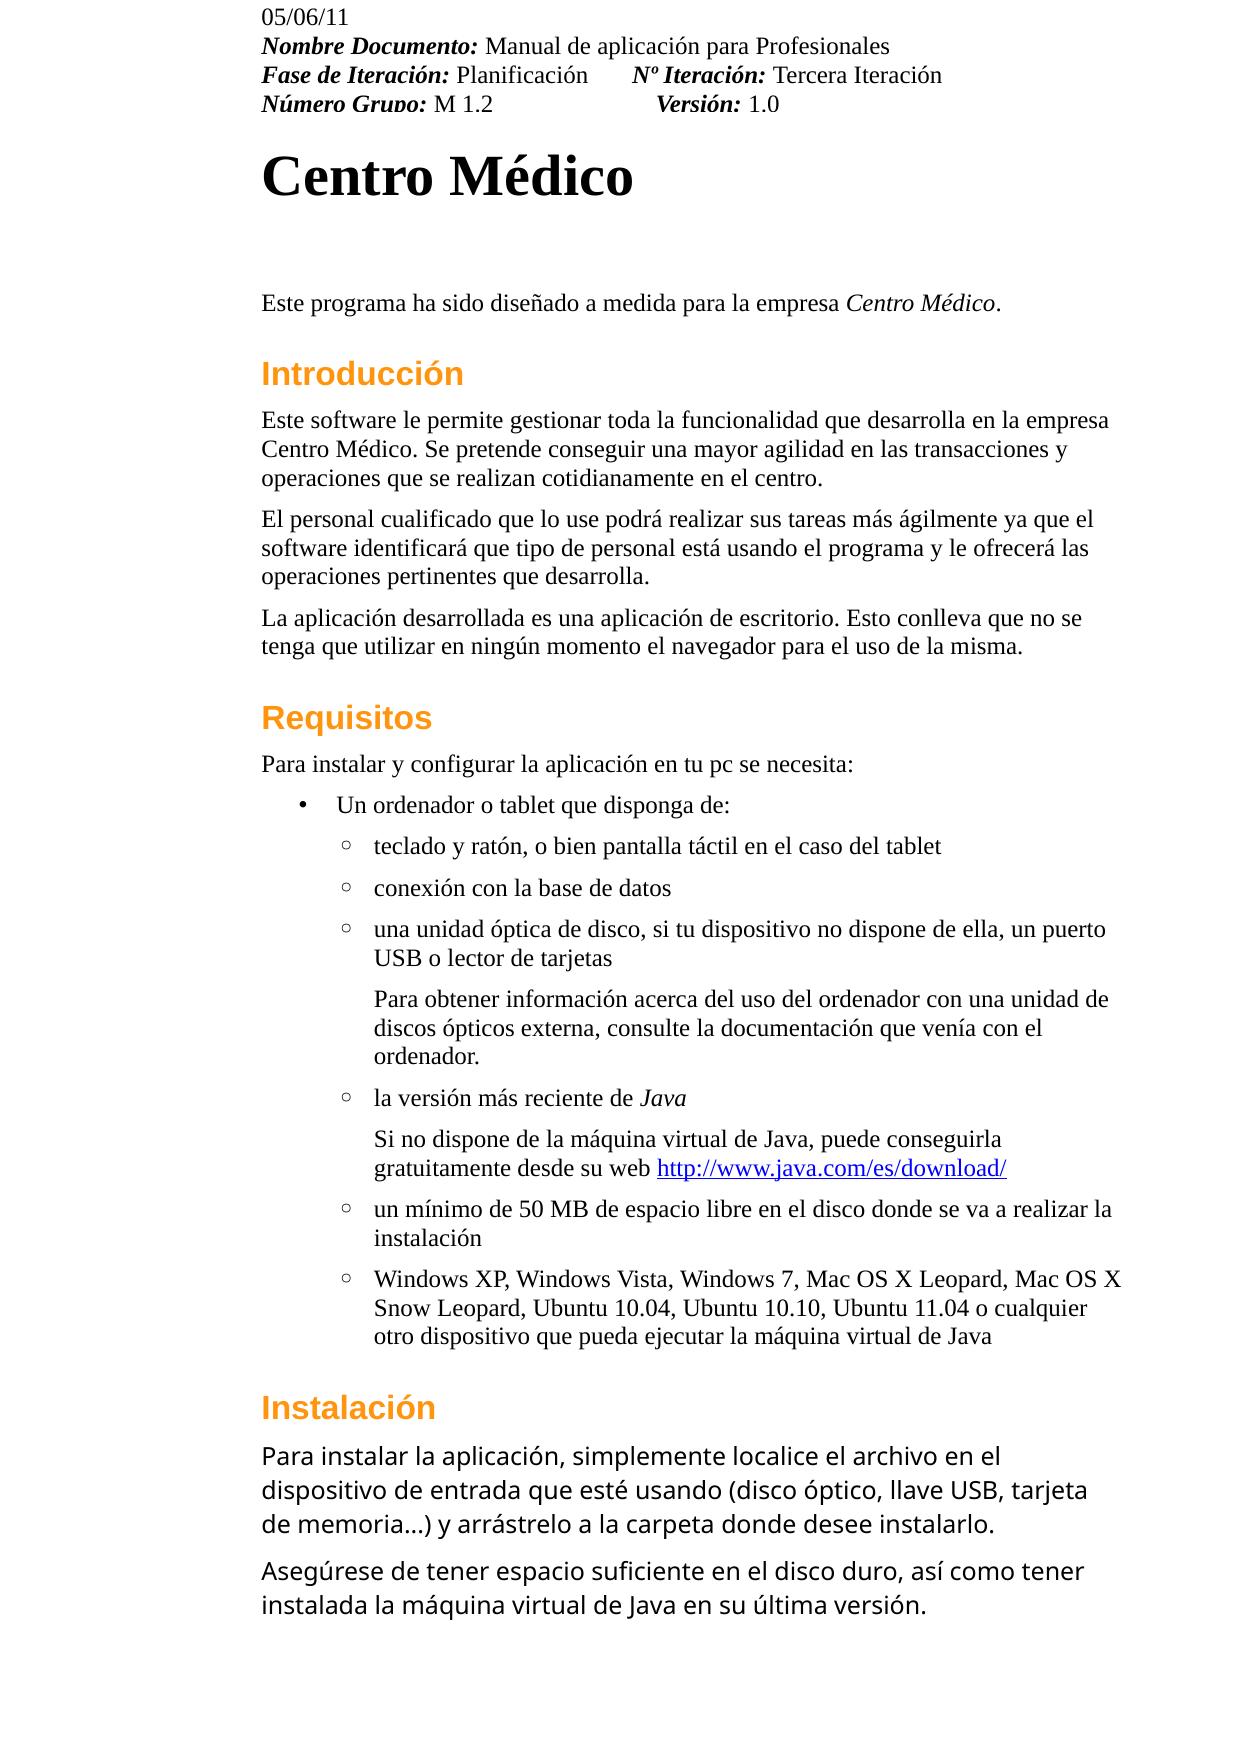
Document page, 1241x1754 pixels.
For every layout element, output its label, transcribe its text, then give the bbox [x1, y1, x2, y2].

text Asegúrese de tener espacio suficiente en el disco duro, así como tener instalada la máquina virtual de Java en su última versión. [261, 1553, 1122, 1622]
text Este software le permite gestionar toda la funcionalidad que desarrolla en la empresa Centro Médico. Se pretende conseguir una mayor agilidad en las transacciones y operaciones que se realizan cotidianamente en el centro. [261, 405, 1122, 491]
list Para obtener información acerca del uso del ordenador con una unidad de discos ópticos externa, consulte la documentación que venía con el ordenador. [336, 984, 1122, 1070]
list una unidad óptica de disco, si tu dispositivo no dispone de ella, un puerto USB o lector de tarjetas [336, 914, 1122, 971]
text La aplicación desarrollada es una aplicación de escritorio. Esto conlleva que no se tenga que utilizar en ningún momento el navegador para el uso de la misma. [261, 603, 1122, 660]
subtitle Requisitos [261, 698, 1122, 736]
text Para instalar la aplicación, simplemente localice el archivo en el dispositivo de entrada que esté usando (disco óptico, llave USB, tarjeta de memoria...) y arrástrelo a la carpeta donde desee instalarlo. [261, 1439, 1122, 1541]
subtitle Instalación [261, 1388, 1122, 1426]
list Si no dispone de la máquina virtual de Java, puede conseguirla gratuitamente desde su web http://www.java.com/es/download/ [336, 1124, 1122, 1181]
list teclado y ratón, o bien pantalla táctil en el caso del tablet [336, 831, 1122, 860]
list la versión más reciente de Java [336, 1083, 1122, 1111]
subtitle Introducción [261, 354, 1122, 393]
text El personal cualificado que lo use podrá realizar sus tareas más ágilmente ya que el software identificará que tipo de personal está usando el programa y le ofrecerá las operaciones pertinentes que desarrolla. [261, 504, 1122, 590]
text Este programa ha sido diseñado a medida para la empresa Centro Médico. [261, 288, 1122, 317]
list conexión con la base de datos [336, 873, 1122, 901]
list un mínimo de 50 MB de espacio libre en el disco donde se va a realizar la instalación [336, 1194, 1122, 1251]
text Para instalar y configurar la aplicación en tu pc se necesita: [261, 749, 1122, 778]
list Windows XP, Windows Vista, Windows 7, Mac OS X Leopard, Mac OS X Snow Leopard, Ubuntu 10.04, Ubuntu 10.10, Ubuntu 11.04 o cualquier otro dispositivo que pueda ejecutar la máquina virtual de Java [336, 1264, 1122, 1350]
list Un ordenador o tablet que disponga de: [299, 790, 1122, 819]
text Centro Médico [261, 141, 1122, 208]
